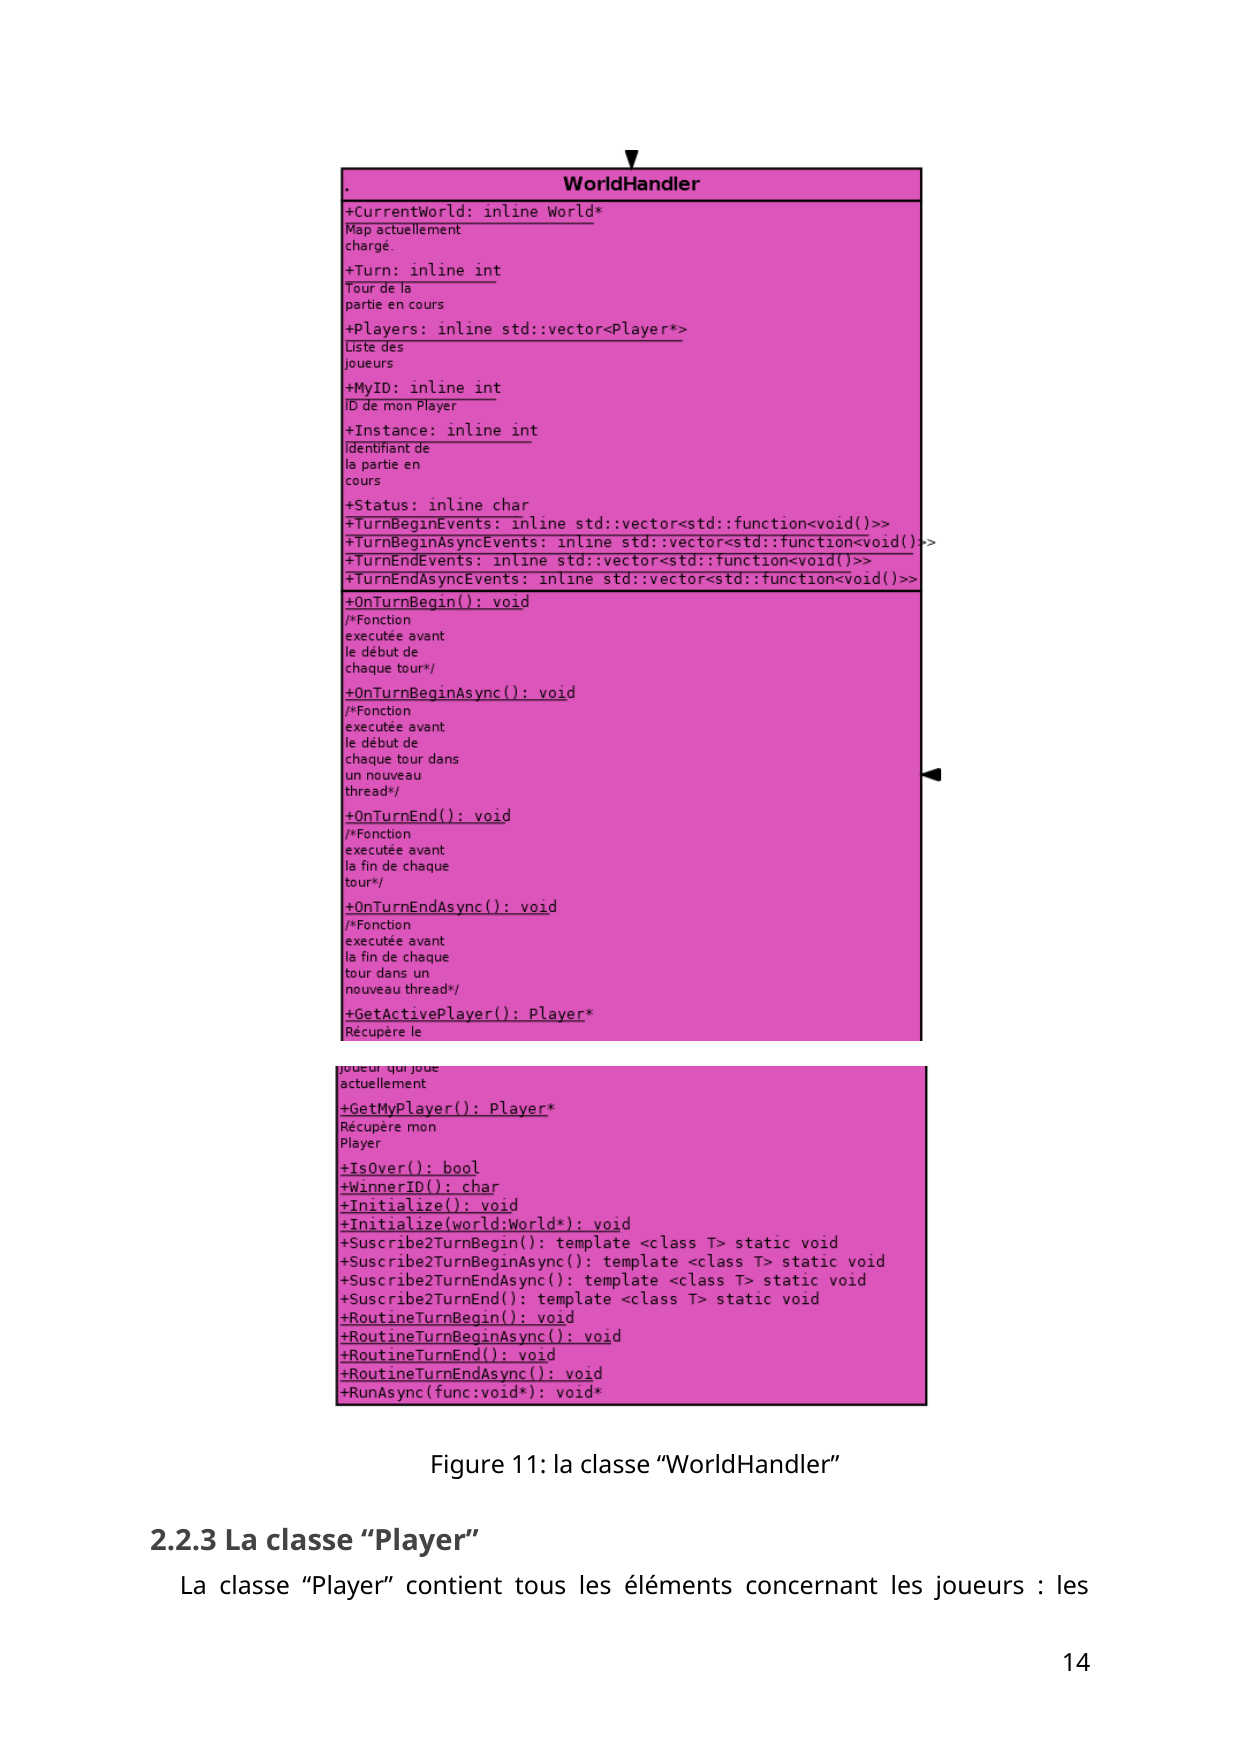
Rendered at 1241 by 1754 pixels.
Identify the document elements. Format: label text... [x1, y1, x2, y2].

picture [328, 150, 942, 1041]
picture [327, 1066, 942, 1421]
text Figure 11: la classe “WorldHandler” [150, 1447, 1090, 1481]
text La classe “Player” contient tous les éléments concernant les joueurs : les [150, 1567, 1090, 1601]
subtitle 2.2.3 La classe “Player” [150, 1519, 1090, 1559]
